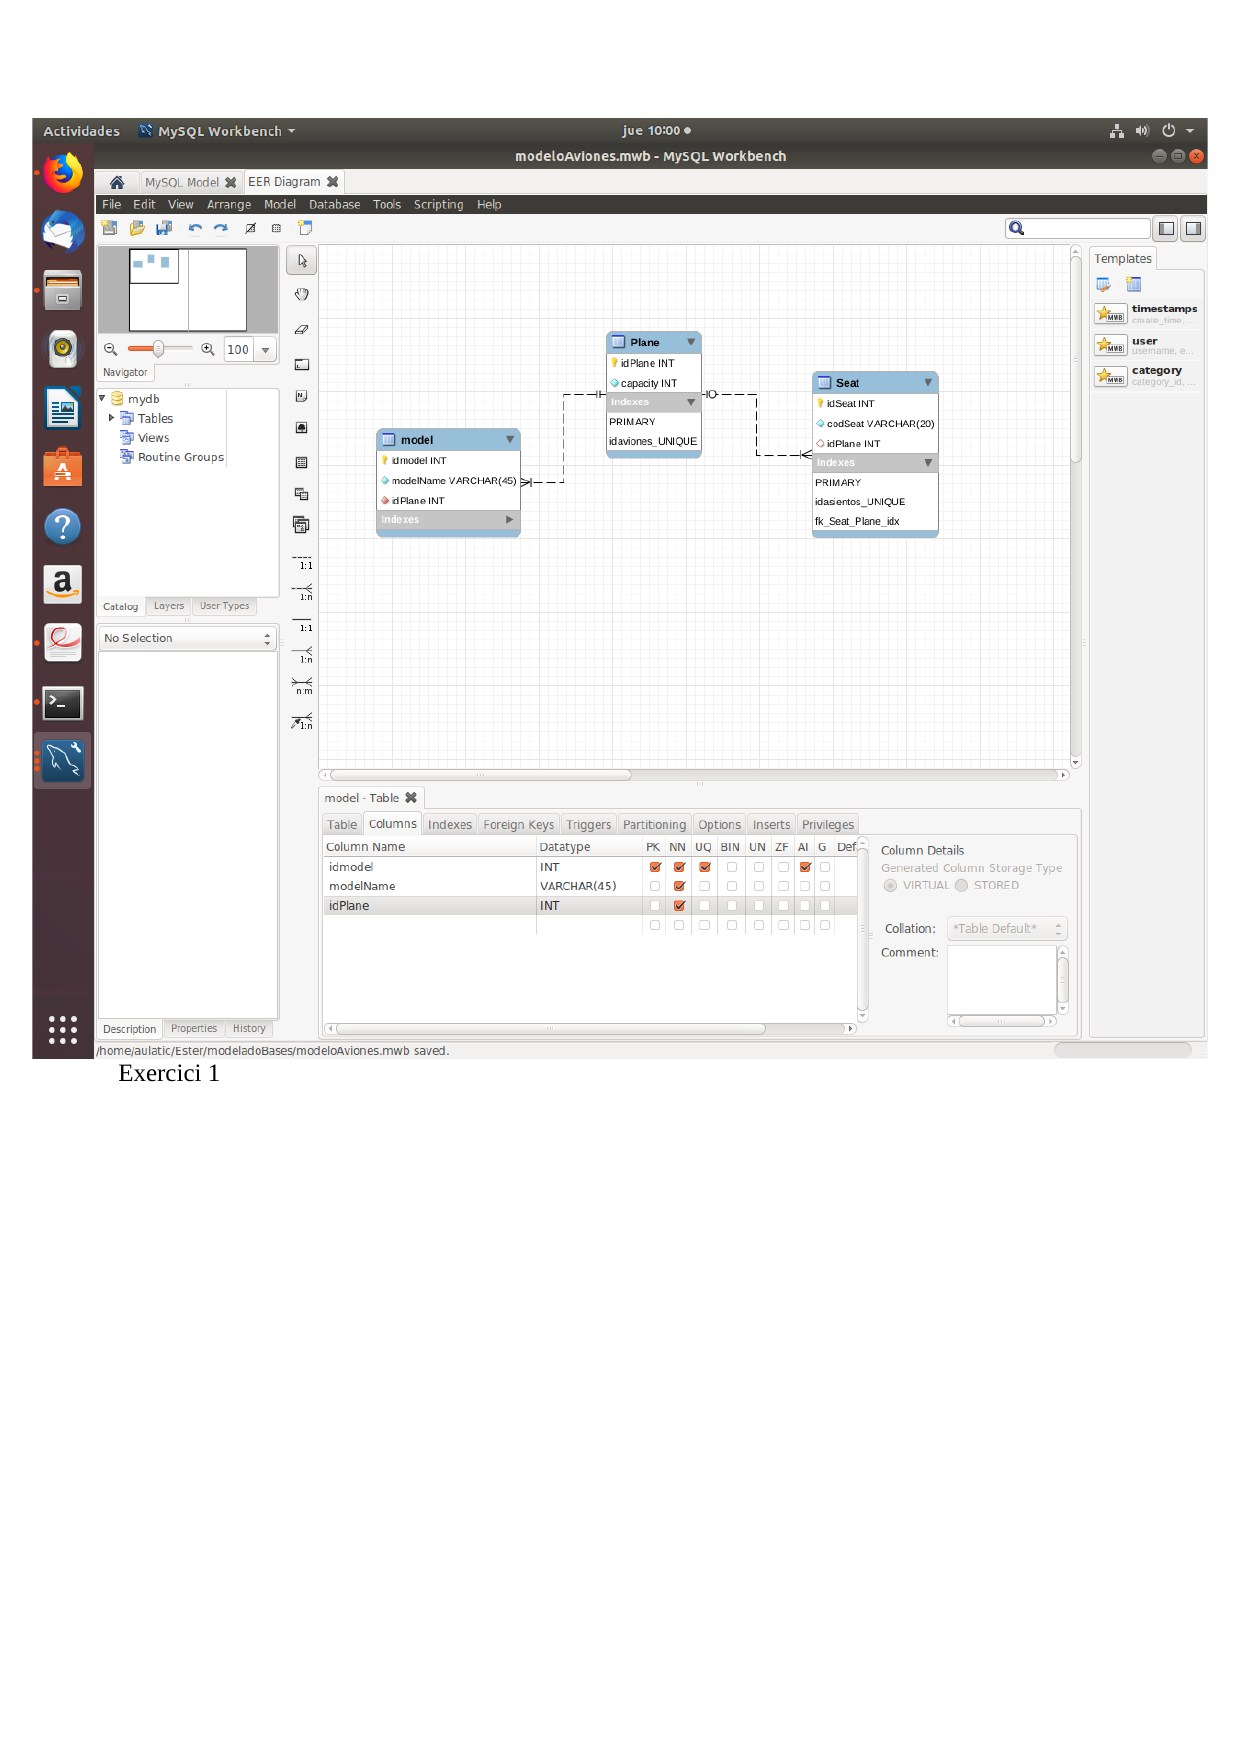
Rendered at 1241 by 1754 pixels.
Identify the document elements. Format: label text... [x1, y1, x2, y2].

picture [32, 118, 1208, 1059]
text Exercici 1 [118, 1059, 1122, 1087]
